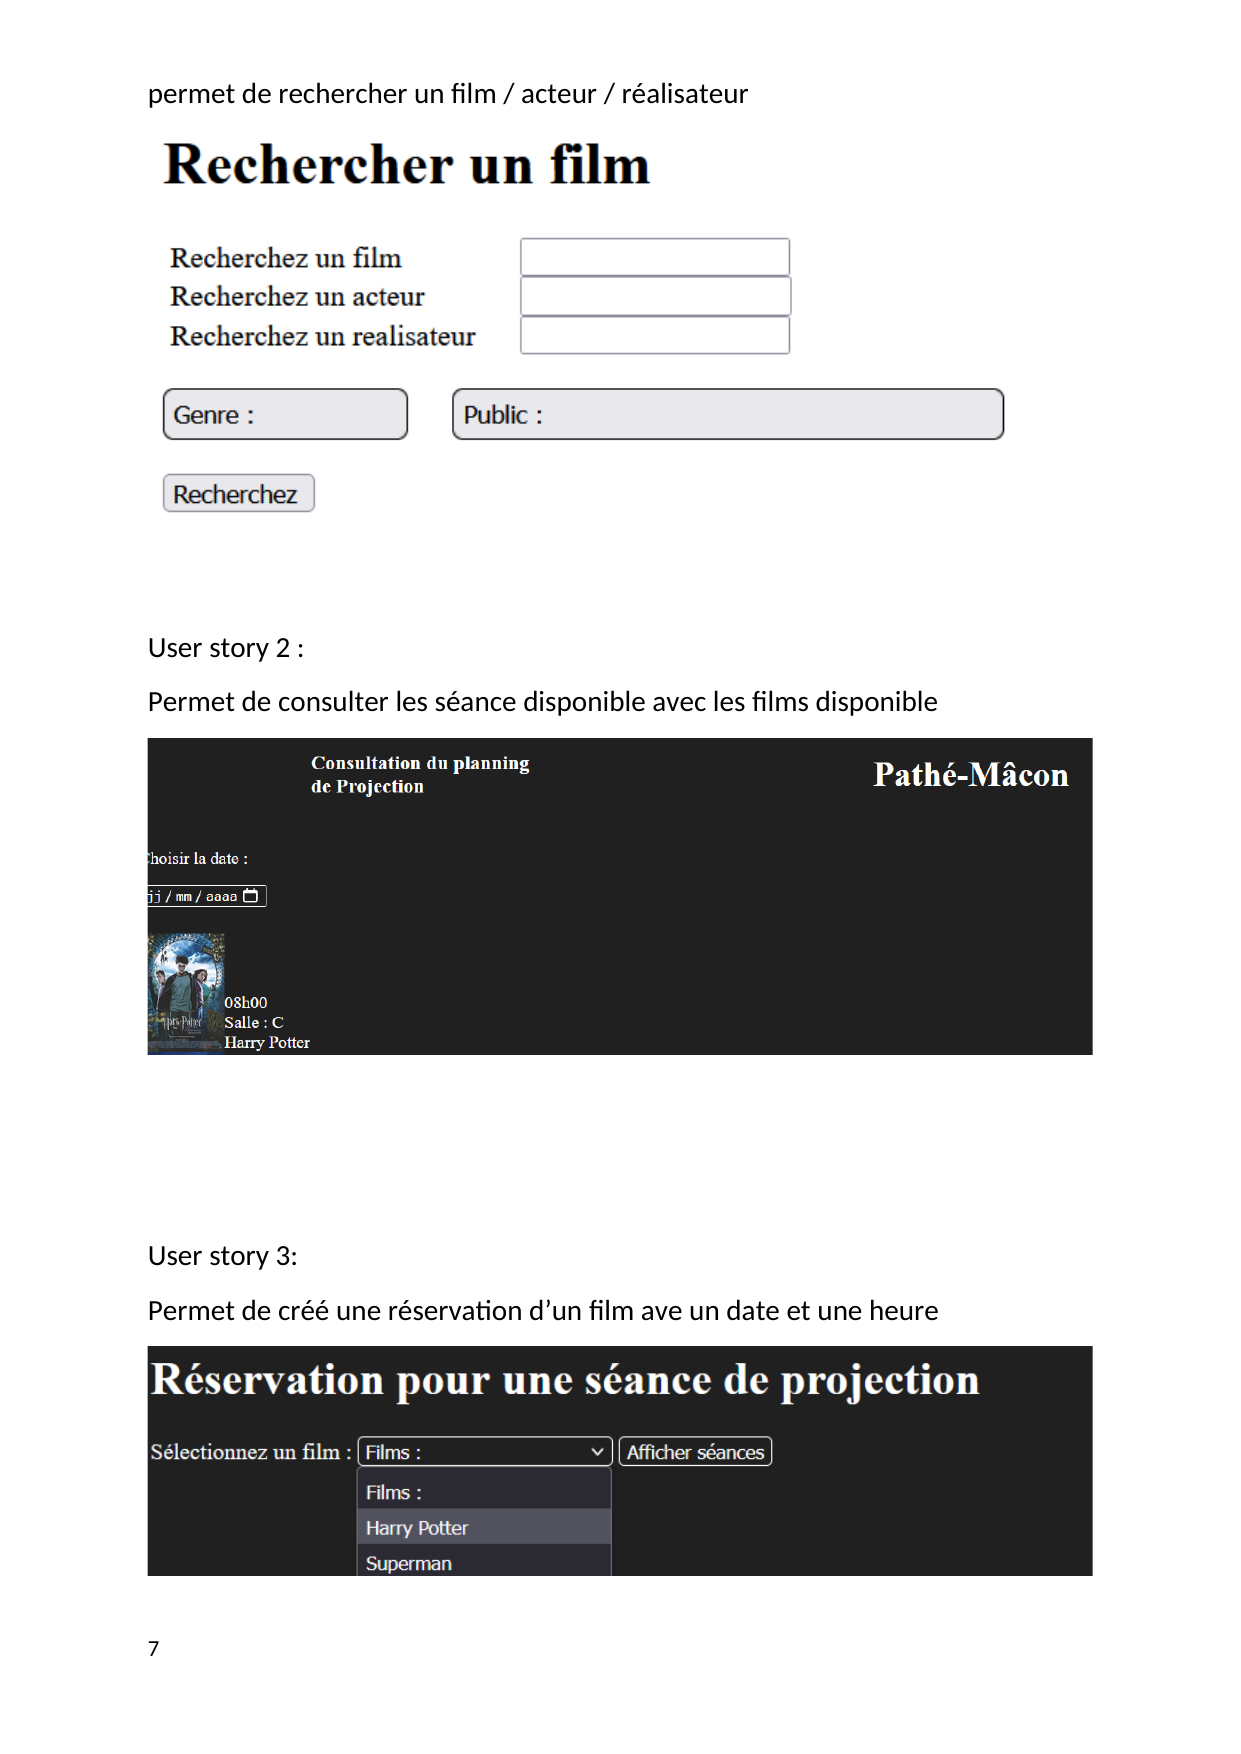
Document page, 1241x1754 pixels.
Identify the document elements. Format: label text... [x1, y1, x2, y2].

text User story 3: [148, 1237, 1093, 1273]
text Permet de consulter les séance disponible avec les films disponible [148, 683, 1093, 719]
text permet de rechercher un film / acteur / réalisateur [148, 75, 1093, 111]
text User story 2 : [148, 629, 1093, 664]
text Permet de créé une réservation d’un film ave un date et une heure [148, 1292, 1093, 1328]
